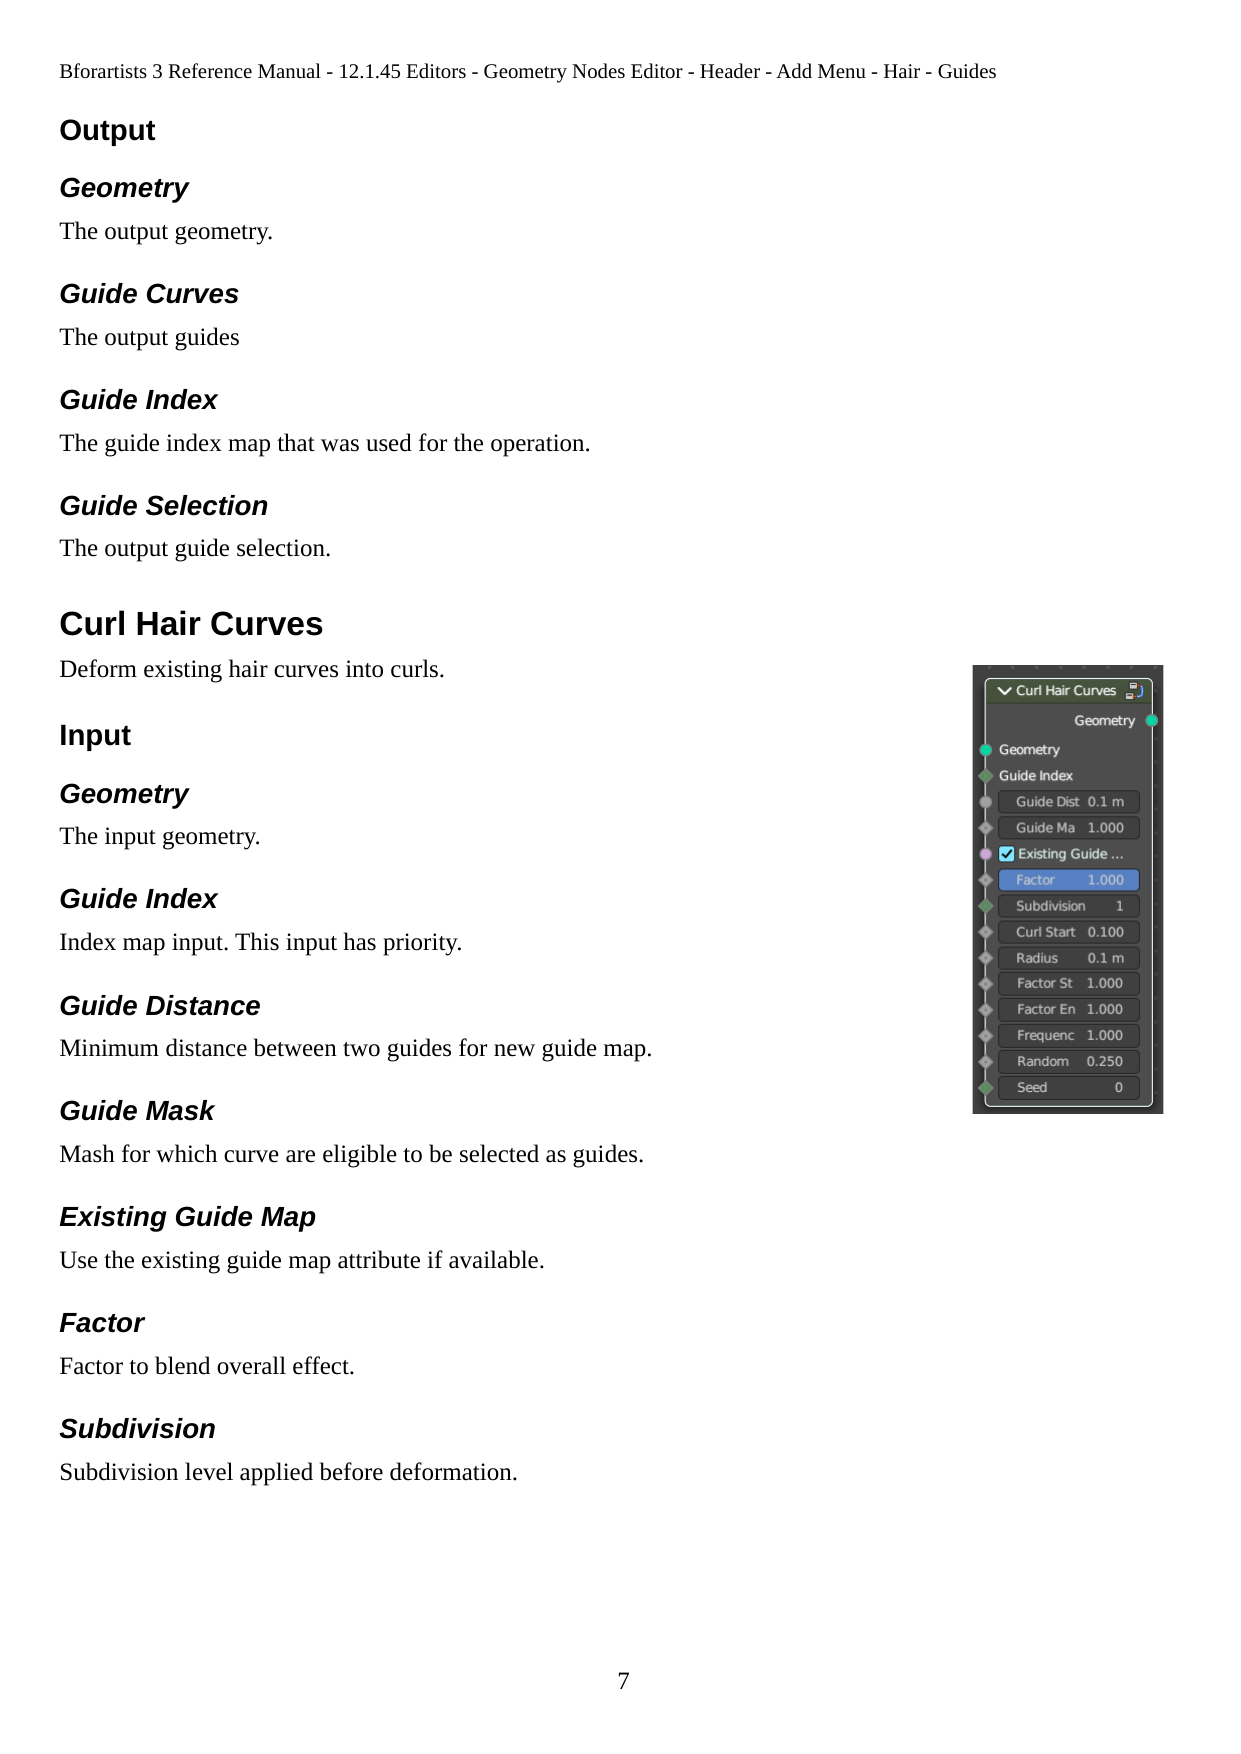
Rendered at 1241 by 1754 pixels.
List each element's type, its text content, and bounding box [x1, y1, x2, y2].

subtitle Input [59, 718, 972, 752]
text Mash for which curve are eligible to be selected as guides. [59, 1139, 1181, 1168]
subtitle Guide Selection [59, 489, 1181, 521]
subtitle Guide Mask [59, 1095, 1181, 1127]
text [1164, 821, 1181, 850]
text Factor to blend overall effect. [59, 1351, 1181, 1380]
subtitle Geometry [59, 777, 972, 809]
subtitle Guide Index [59, 383, 1181, 415]
text Subdivision level applied before deformation. [59, 1457, 1181, 1486]
text The output guide selection. [59, 533, 1181, 562]
subtitle Geometry [59, 171, 1181, 203]
subtitle Guide Curves [59, 277, 1181, 309]
subtitle [1164, 777, 1181, 809]
subtitle Factor [59, 1307, 1181, 1338]
text Minimum distance between two guides for new guide map. [59, 1033, 972, 1062]
subtitle [1164, 883, 1181, 915]
subtitle Guide Distance [59, 989, 972, 1021]
text Use the existing guide map attribute if available. [59, 1245, 1181, 1274]
subtitle Curl Hair Curves [59, 603, 1181, 642]
picture [972, 665, 1164, 1114]
text Index map input. This input has priority. [59, 927, 972, 956]
subtitle Subdivision [59, 1413, 1181, 1444]
subtitle Existing Guide Map [59, 1201, 1181, 1233]
text The input geometry. [59, 821, 972, 850]
text The guide index map that was used for the operation. [59, 428, 1181, 456]
subtitle [1164, 718, 1181, 752]
text The output geometry. [59, 216, 1181, 244]
text The output guides [59, 322, 1181, 350]
subtitle Output [59, 113, 1181, 146]
text Deform existing hair curves into curls. [59, 654, 1181, 683]
subtitle Guide Index [59, 883, 972, 915]
subtitle [1164, 989, 1181, 1021]
